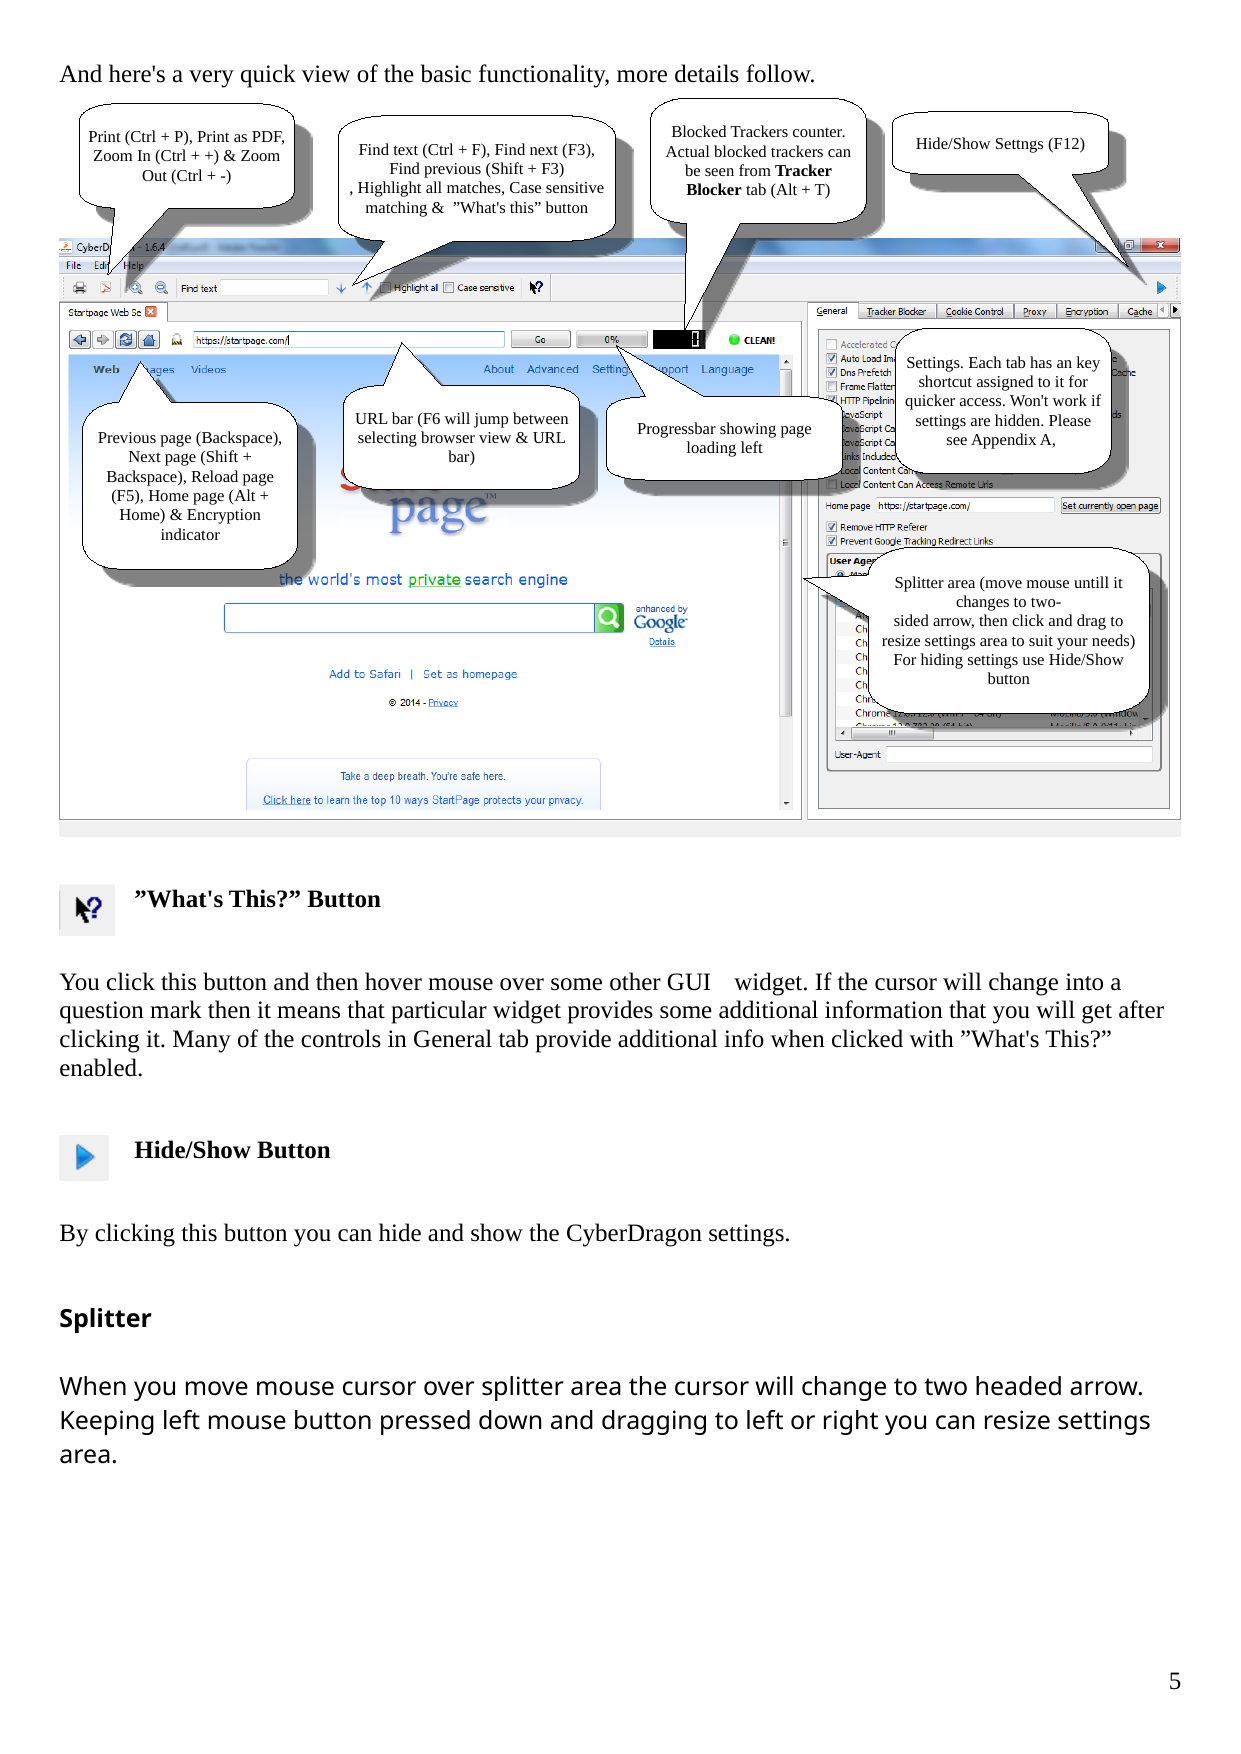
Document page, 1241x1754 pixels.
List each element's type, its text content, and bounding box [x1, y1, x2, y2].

text Keeping left mouse button pressed down and dragging to left or right you can resize settings area. [59, 1402, 1181, 1471]
picture [59, 238, 1182, 837]
text ”What's This?” Button [116, 884, 1181, 913]
subtitle And here's a very quick view of the basic functionality, more details follow. [59, 59, 1181, 88]
picture [59, 1135, 109, 1181]
picture [59, 884, 116, 936]
text Splitter [59, 1300, 1181, 1334]
text You click this button and then hover mouse over some other GUI widget. If the cursor will change into a question mark then it means that particular widget provides some additional information that you will get after clicking it. Many of the controls in General tab provide additional info when clicked with ”What's This?” enabled. [59, 967, 1181, 1082]
text When you move mouse cursor over splitter area the cursor will change to two headed arrow. [59, 1368, 1181, 1402]
text By clicking this button you can hide and show the CyberDragon settings. [59, 1218, 1181, 1247]
text Hide/Show Button [109, 1135, 1181, 1164]
